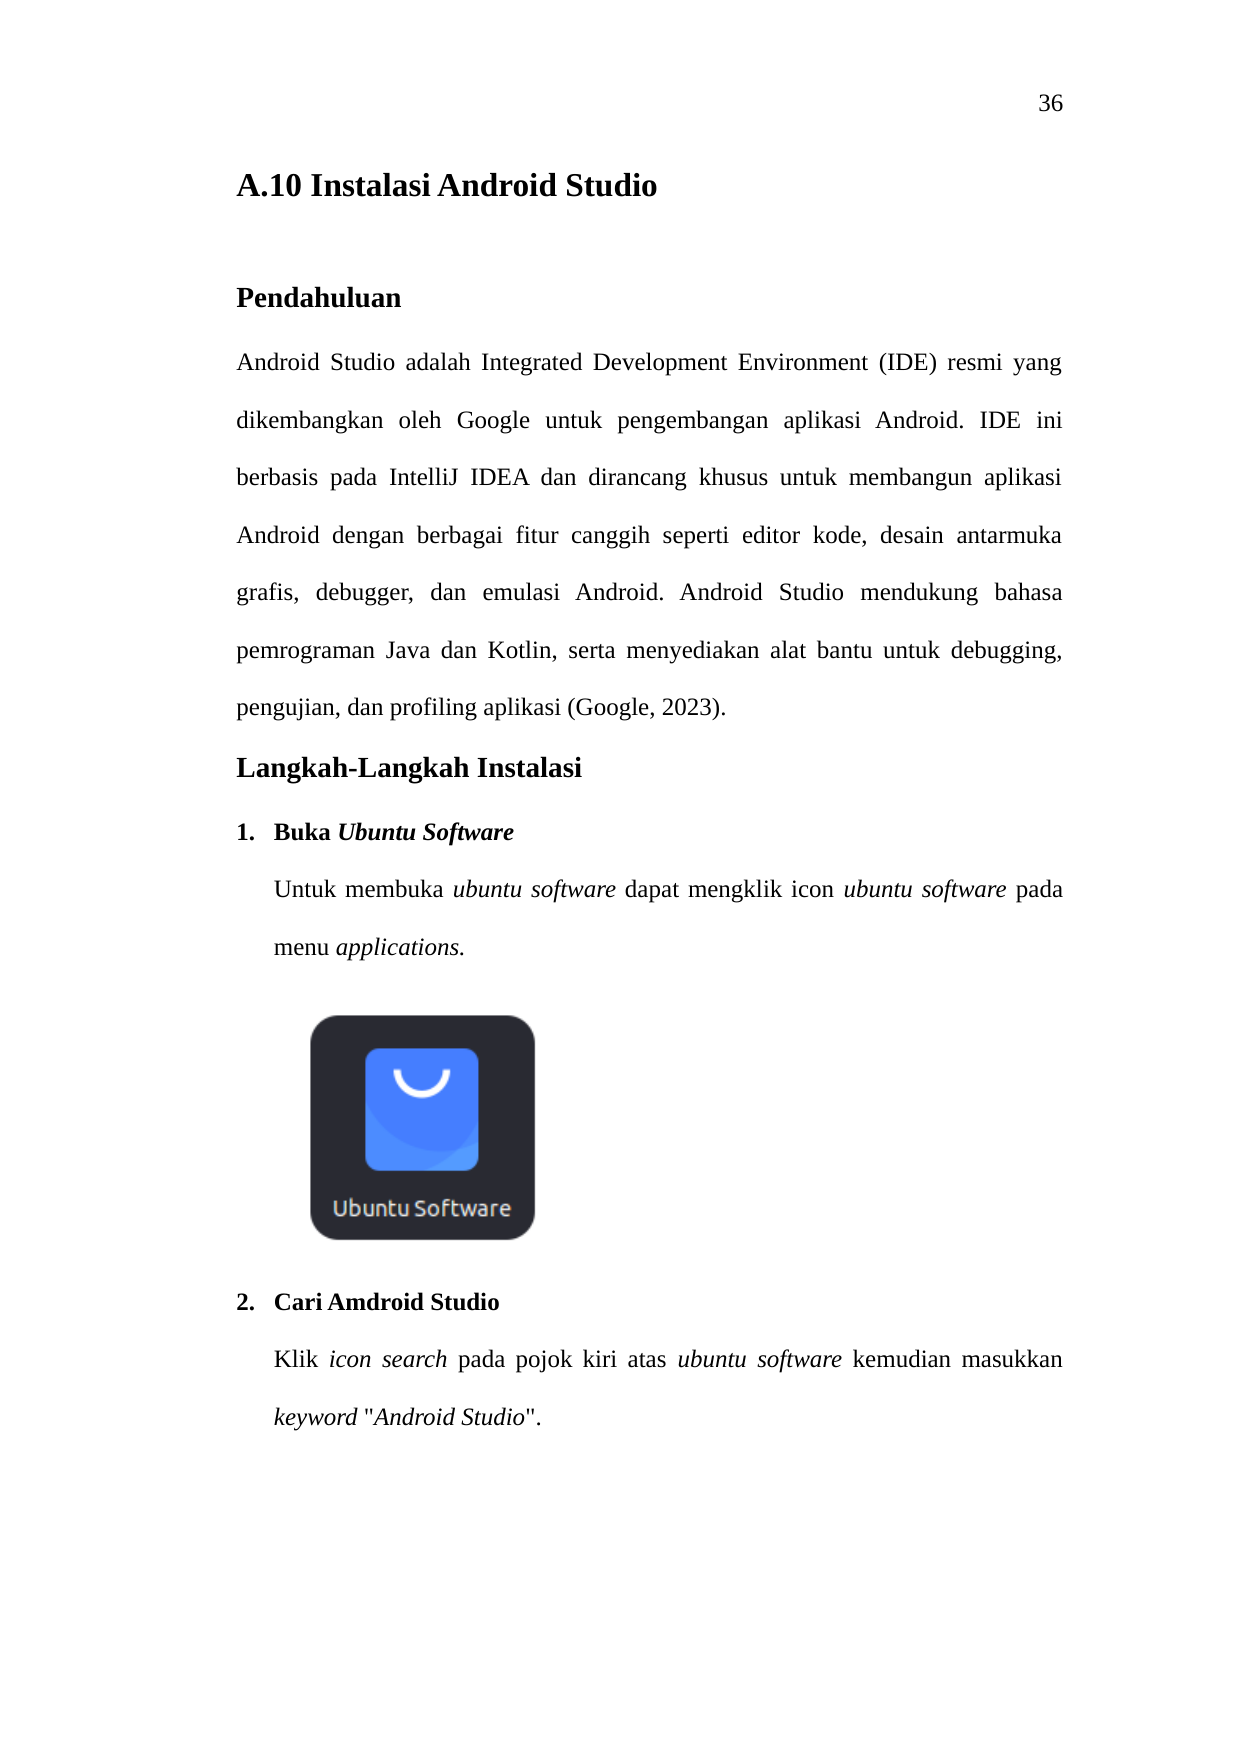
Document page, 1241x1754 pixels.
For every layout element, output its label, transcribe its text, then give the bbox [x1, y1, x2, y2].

list Buka Ubuntu Software [236, 817, 1063, 846]
picture [273, 989, 576, 1259]
list Cari Amdroid Studio [236, 1287, 1063, 1316]
list Untuk membuka ubuntu software dapat mengklik icon ubuntu software pada menu applications. [236, 874, 1063, 961]
text Android Studio adalah Integrated Development Environment (IDE) resmi yang dikembangkan oleh Google untuk pengembangan aplikasi Android. IDE ini berbasis pada IntelliJ IDEA dan dirancang khusus untuk membangun aplikasi Android dengan berbagai fitur canggih seperti editor kode, desain antarmuka grafis, debugger, dan emulasi Android. Android Studio mendukung bahasa pemrograman Java dan Kotlin, serta menyediakan alat bantu untuk debugging, pengujian, dan profiling aplikasi (Google, 2023). [236, 347, 1063, 721]
text Pendahuluan [236, 280, 1063, 314]
text A.10 Instalasi Android Studio [236, 165, 1063, 204]
text Langkah-Langkah Instalasi [236, 750, 1063, 783]
list Klik icon search pada pojok kiri atas ubuntu software kemudian masukkan keyword "Android Studio". [236, 1344, 1063, 1431]
